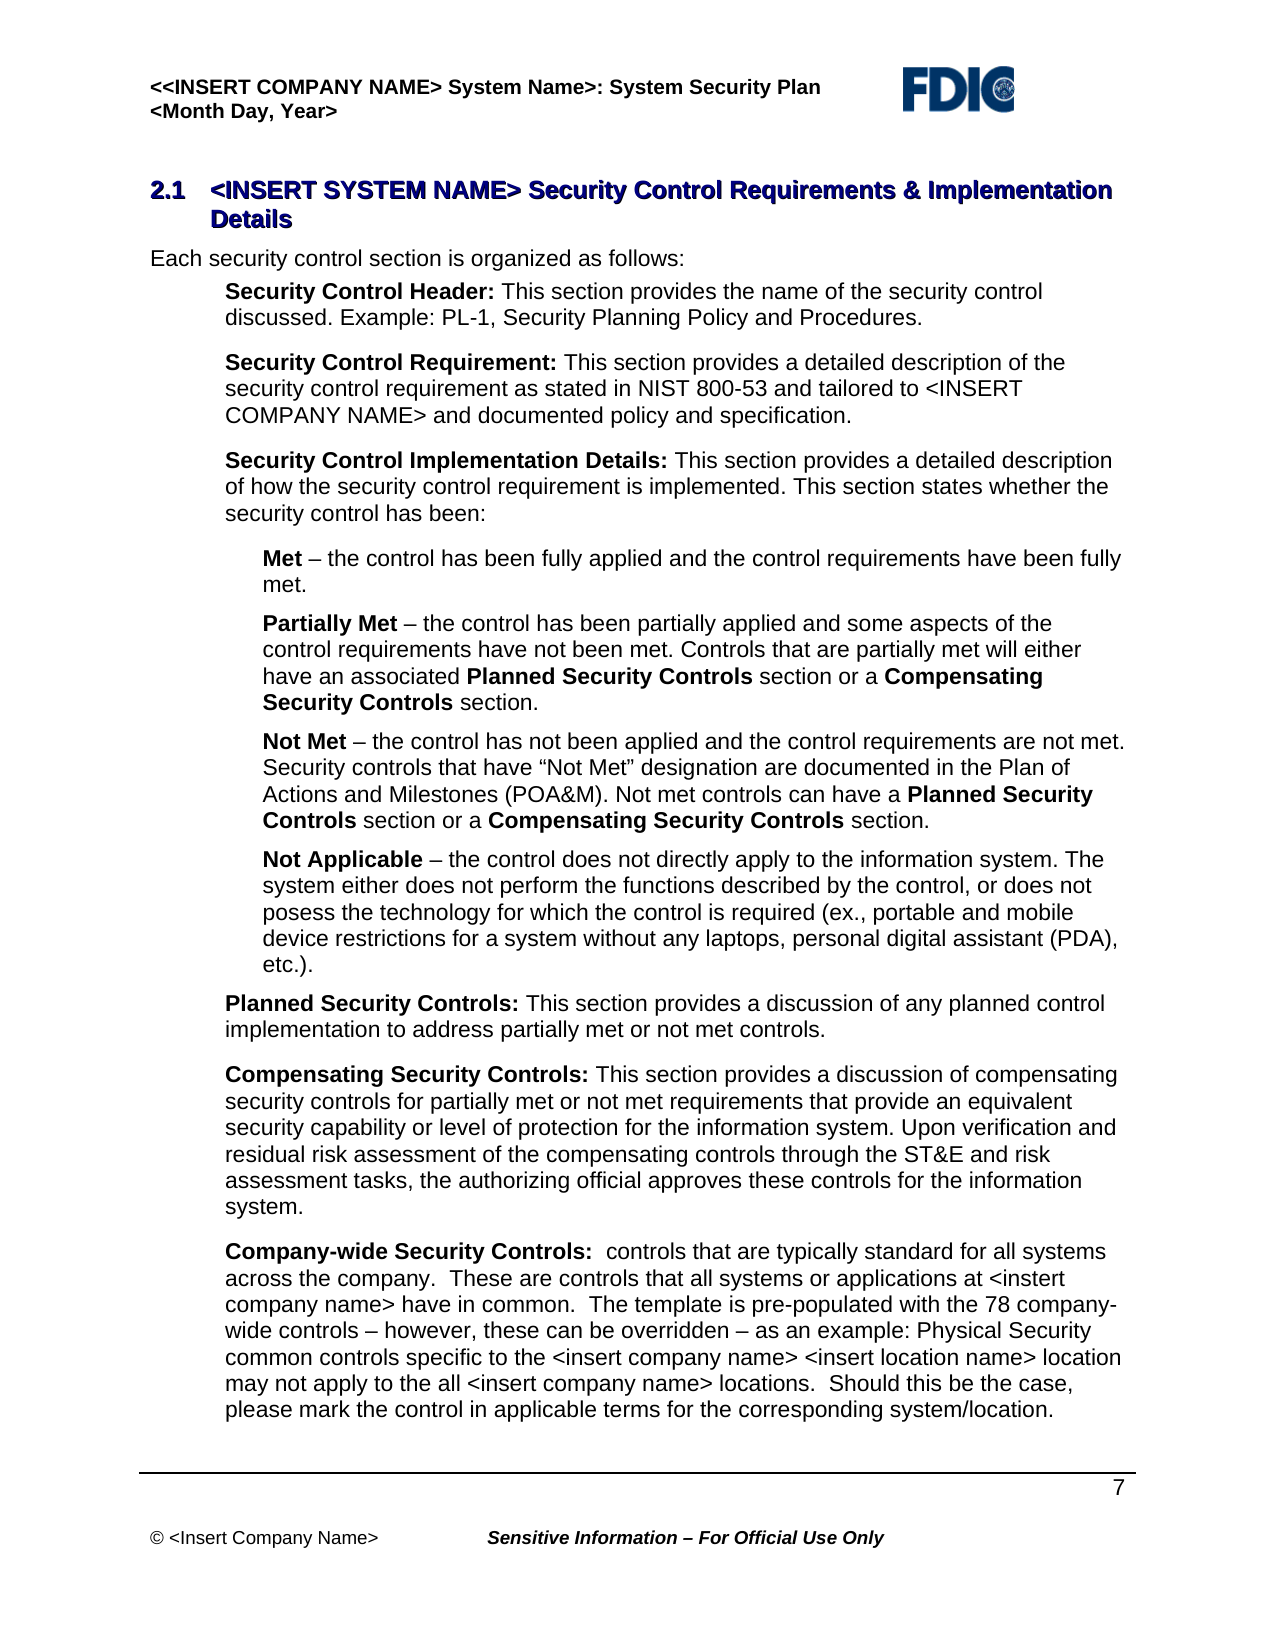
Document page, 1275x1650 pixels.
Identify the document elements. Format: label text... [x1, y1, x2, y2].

list Security Control Requirement: This section provides a detailed description of the security control requirement as stated in NIST 800-53 and tailored to <INSERT COMPANY NAME> and documented policy and specification. [187, 349, 1125, 428]
list Not Met – the control has not been applied and the control requirements are not met. Security controls that have “Not Met” designation are documented in the Plan of Actions and Milestones (POA&M). Not met controls can have a Planned Security Controls section or a Compensating Security Controls section. [225, 728, 1125, 833]
list Partially Met – the control has been partially applied and some aspects of the control requirements have not been met. Controls that are partially met will either have an associated Planned Security Controls section or a Compensating Security Controls section. [225, 610, 1125, 715]
list Company-wide Security Controls: controls that are typically standard for all systems across the company. These are controls that all systems or applications at <instert company name> have in common. The template is pre-populated with the 78 company-wide controls – however, these can be overridden – as an example: Physical Security common controls specific to the <insert company name> <insert location name> location may not apply to the all <insert company name> locations. Should this be the case, please mark the control in applicable terms for the corresponding system/location. [187, 1238, 1125, 1423]
list Security Control Header: This section provides the name of the security control discussed. Example: PL-1, Security Planning Policy and Procedures. [187, 278, 1125, 330]
list Met – the control has been fully applied and the control requirements have been fully met. [225, 545, 1125, 597]
subtitle <INSERT SYSTEM NAME> Security Control Requirements & Implementation Details [150, 175, 1125, 232]
text Each security control section is organized as follows: [150, 245, 1125, 271]
list Compensating Security Controls: This section provides a discussion of compensating security controls for partially met or not met requirements that provide an equivalent security capability or level of protection for the information system. Upon verification and residual risk assessment of the compensating controls through the ST&E and risk assessment tasks, the authorizing official approves these controls for the information system. [187, 1061, 1125, 1219]
picture [899, 60, 1021, 120]
list Not Applicable – the control does not directly apply to the information system. The system either does not perform the functions described by the control, or does not posess the technology for which the control is required (ex., portable and mobile device restrictions for a system without any laptops, personal digital assistant (PDA), etc.). [225, 846, 1125, 977]
list Security Control Implementation Details: This section provides a detailed description of how the security control requirement is implemented. This section states whether the security control has been: [187, 447, 1125, 526]
list Planned Security Controls: This section provides a discussion of any planned control implementation to address partially met or not met controls. [187, 990, 1125, 1043]
